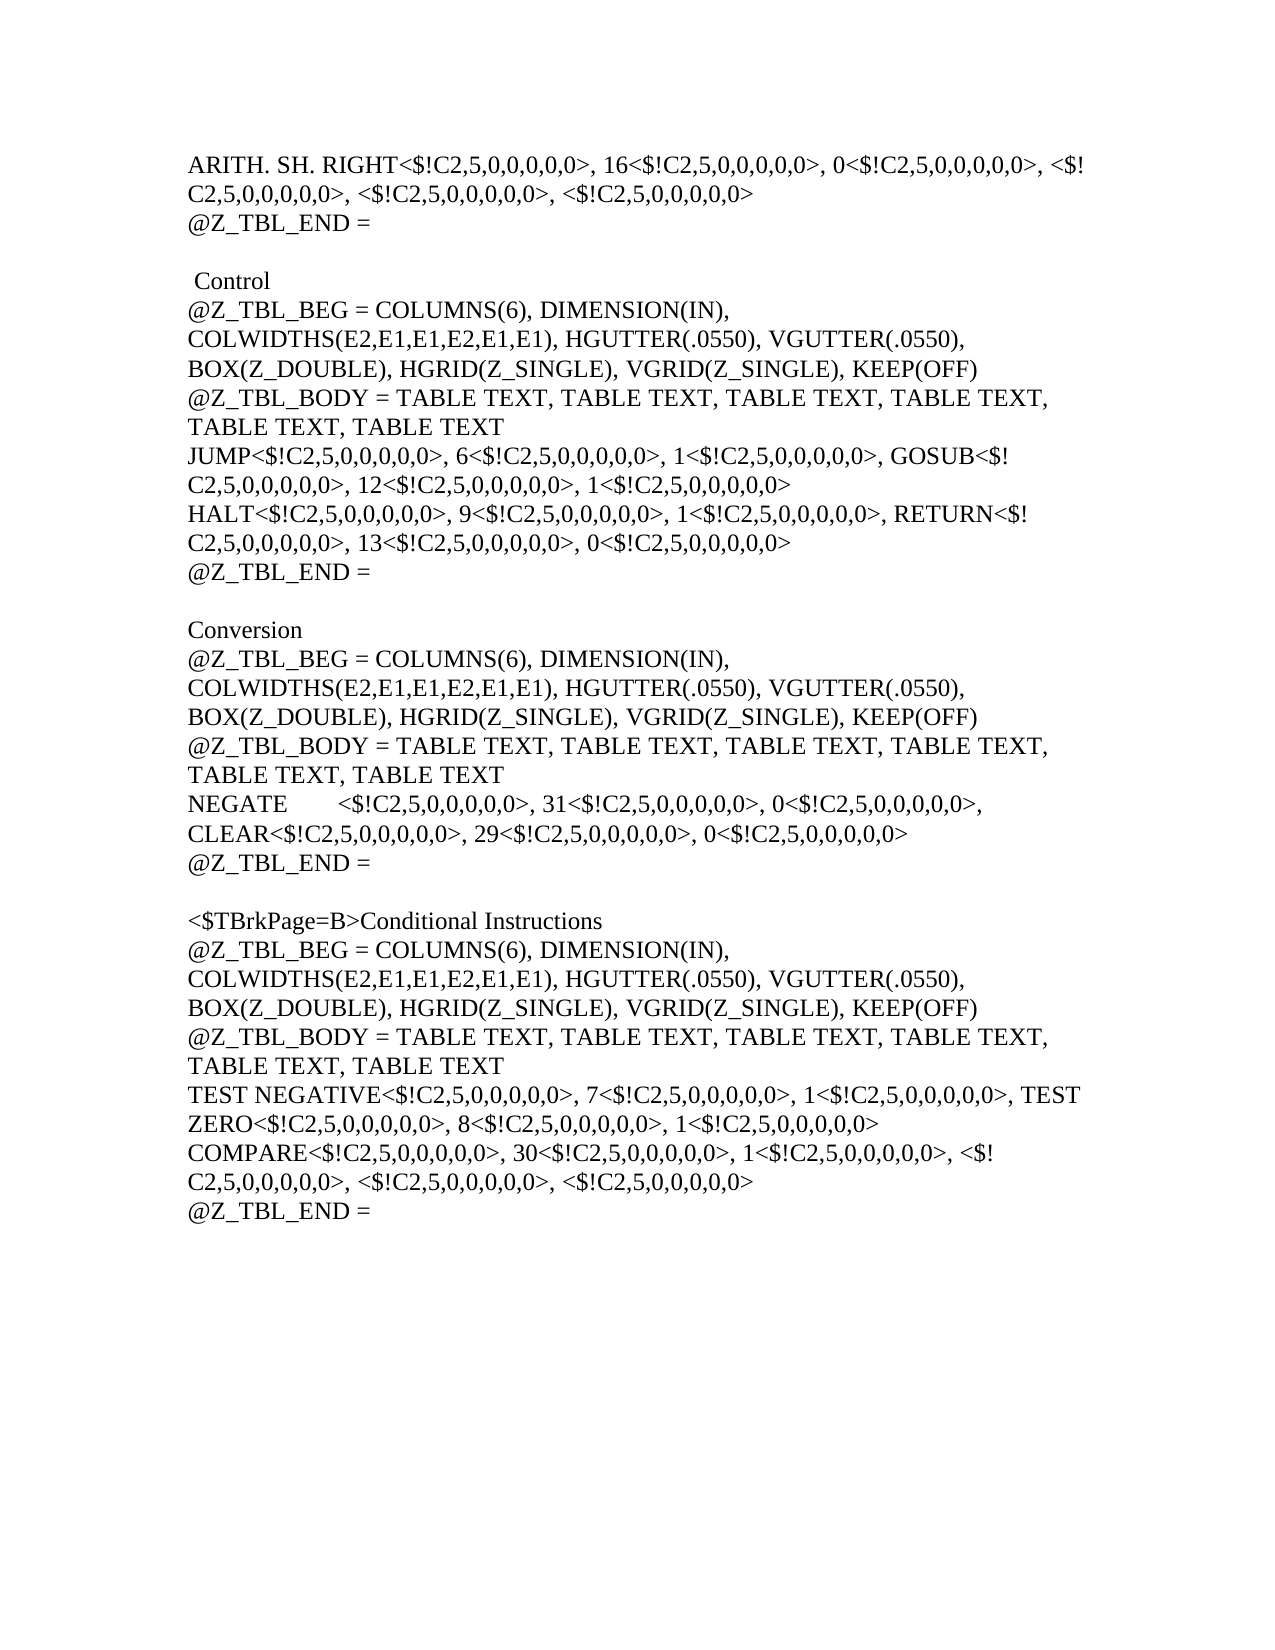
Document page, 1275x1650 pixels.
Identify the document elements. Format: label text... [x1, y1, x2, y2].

text <$TBrkPage=B>Conditional Instructions [187, 906, 1087, 935]
text @Z_TBL_BODY = TABLE TEXT, TABLE TEXT, TABLE TEXT, TABLE TEXT, TABLE TEXT, TABLE TEXT [187, 382, 1087, 441]
text @Z_TBL_BODY = TABLE TEXT, TABLE TEXT, TABLE TEXT, TABLE TEXT, TABLE TEXT, TABLE TEXT [187, 731, 1087, 789]
text @Z_TBL_END = [187, 1196, 1087, 1225]
text @Z_TBL_BEG = COLUMNS(6), DIMENSION(IN), COLWIDTHS(E2,E1,E1,E2,E1,E1), HGUTTER(.0550), VGUTTER(.0550), BOX(Z_DOUBLE), HGRID(Z_SINGLE), VGRID(Z_SINGLE), KEEP(OFF) [187, 295, 1087, 382]
text NEGATE <$!C2,5,0,0,0,0,0>, 31<$!C2,5,0,0,0,0,0>, 0<$!C2,5,0,0,0,0,0>, CLEAR<$!C2,5,0,0,0,0,0>, 29<$!C2,5,0,0,0,0,0>, 0<$!C2,5,0,0,0,0,0> [187, 789, 1087, 847]
text @Z_TBL_END = [187, 557, 1087, 586]
text @Z_TBL_END = [187, 847, 1087, 877]
text JUMP<$!C2,5,0,0,0,0,0>, 6<$!C2,5,0,0,0,0,0>, 1<$!C2,5,0,0,0,0,0>, GOSUB<$!C2,5,0,0,0,0,0>, 12<$!C2,5,0,0,0,0,0>, 1<$!C2,5,0,0,0,0,0> [187, 441, 1087, 499]
text HALT<$!C2,5,0,0,0,0,0>, 9<$!C2,5,0,0,0,0,0>, 1<$!C2,5,0,0,0,0,0>, RETURN<$!C2,5,0,0,0,0,0>, 13<$!C2,5,0,0,0,0,0>, 0<$!C2,5,0,0,0,0,0> [187, 499, 1087, 557]
text COMPARE<$!C2,5,0,0,0,0,0>, 30<$!C2,5,0,0,0,0,0>, 1<$!C2,5,0,0,0,0,0>, <$!C2,5,0,0,0,0,0>, <$!C2,5,0,0,0,0,0>, <$!C2,5,0,0,0,0,0> [187, 1138, 1087, 1196]
text TEST NEGATIVE<$!C2,5,0,0,0,0,0>, 7<$!C2,5,0,0,0,0,0>, 1<$!C2,5,0,0,0,0,0>, TEST ZERO<$!C2,5,0,0,0,0,0>, 8<$!C2,5,0,0,0,0,0>, 1<$!C2,5,0,0,0,0,0> [187, 1080, 1087, 1138]
text @Z_TBL_BEG = COLUMNS(6), DIMENSION(IN), COLWIDTHS(E2,E1,E1,E2,E1,E1), HGUTTER(.0550), VGUTTER(.0550), BOX(Z_DOUBLE), HGRID(Z_SINGLE), VGRID(Z_SINGLE), KEEP(OFF) [187, 935, 1087, 1022]
text Control [187, 266, 1087, 295]
text ARITH. SH. RIGHT<$!C2,5,0,0,0,0,0>, 16<$!C2,5,0,0,0,0,0>, 0<$!C2,5,0,0,0,0,0>, <$!C2,5,0,0,0,0,0>, <$!C2,5,0,0,0,0,0>, <$!C2,5,0,0,0,0,0> [187, 150, 1087, 208]
text @Z_TBL_END = [187, 208, 1087, 237]
text Conversion [187, 615, 1087, 644]
text @Z_TBL_BEG = COLUMNS(6), DIMENSION(IN), COLWIDTHS(E2,E1,E1,E2,E1,E1), HGUTTER(.0550), VGUTTER(.0550), BOX(Z_DOUBLE), HGRID(Z_SINGLE), VGRID(Z_SINGLE), KEEP(OFF) [187, 644, 1087, 731]
text @Z_TBL_BODY = TABLE TEXT, TABLE TEXT, TABLE TEXT, TABLE TEXT, TABLE TEXT, TABLE TEXT [187, 1022, 1087, 1080]
